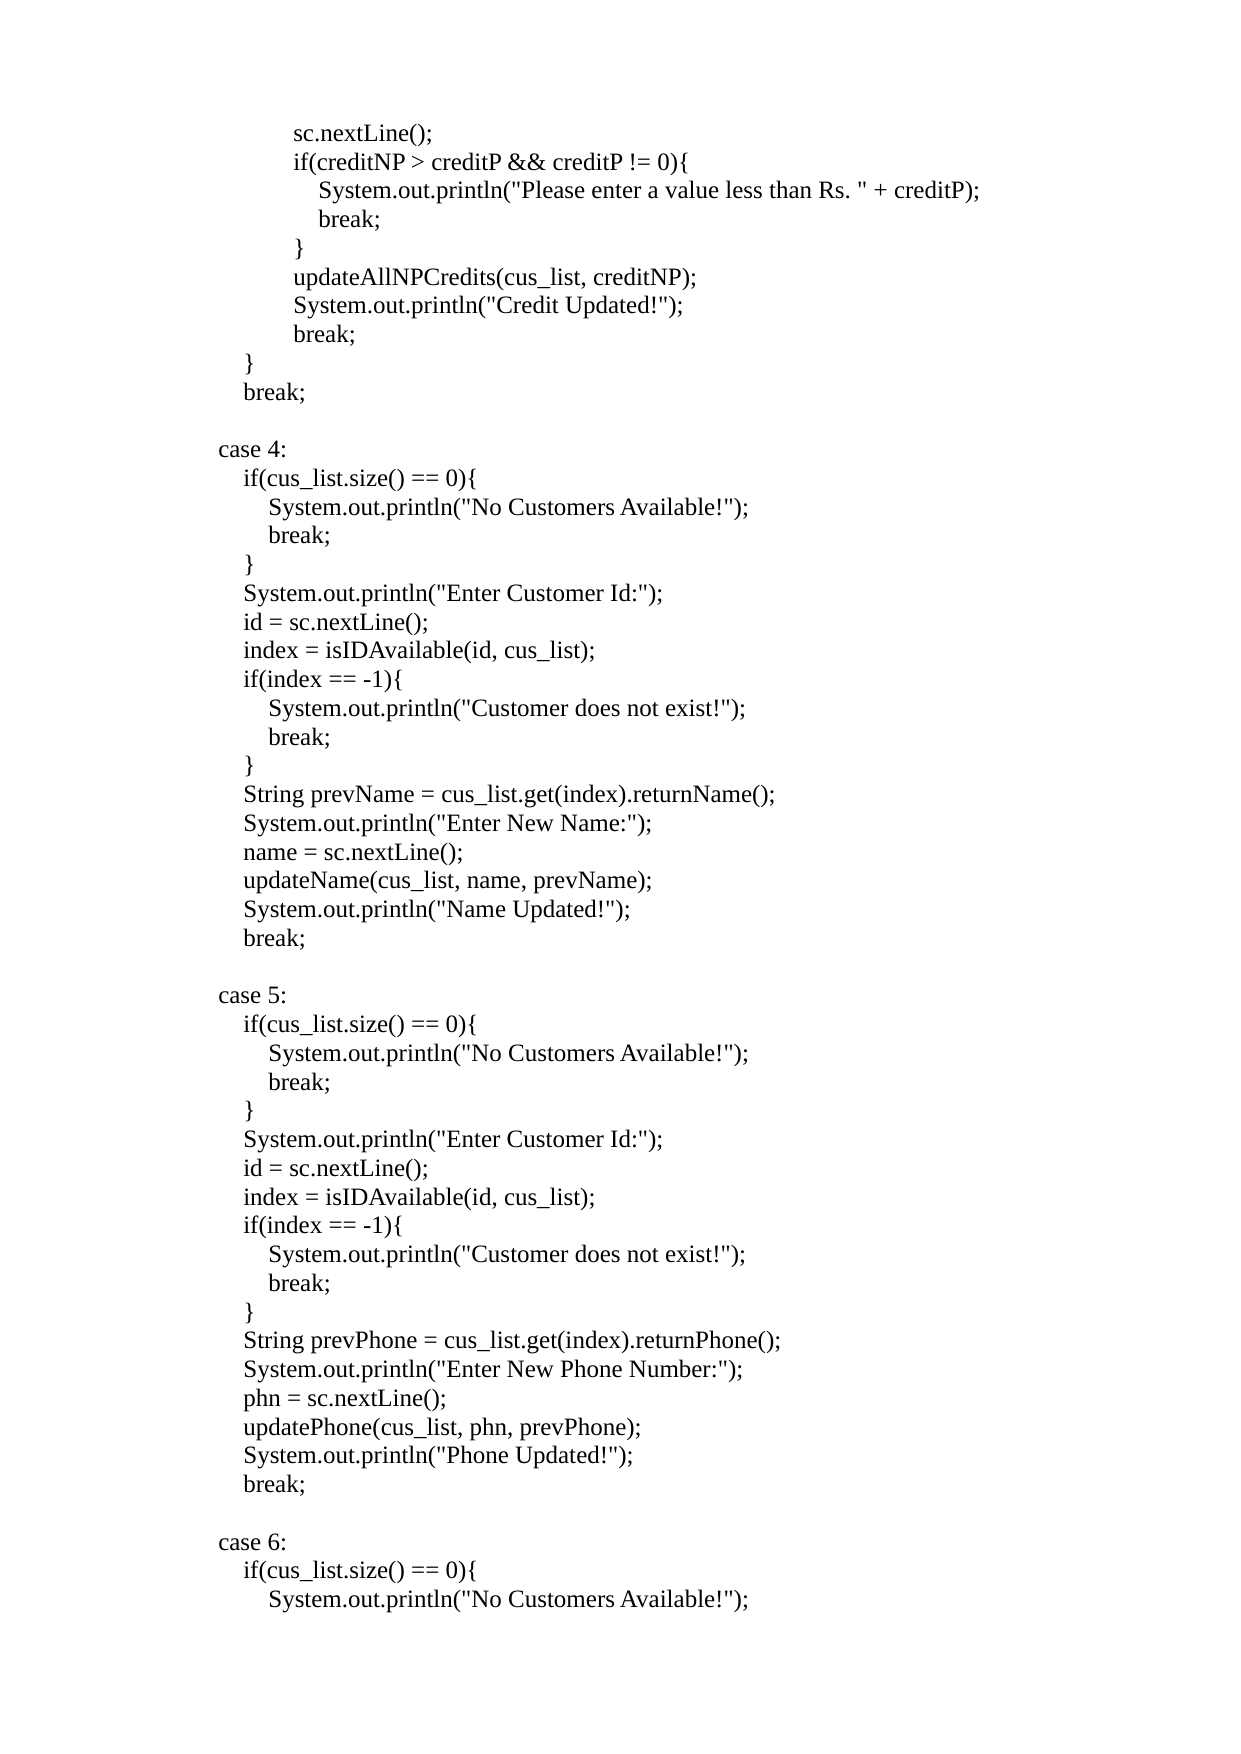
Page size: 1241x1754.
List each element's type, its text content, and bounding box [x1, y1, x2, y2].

text } [118, 1096, 1122, 1124]
text index = isIDAvailable(id, cus_list); [118, 636, 1122, 664]
text System.out.println("Enter Customer Id:"); [118, 1124, 1122, 1153]
text if(index == -1){ [118, 664, 1122, 693]
text System.out.println("Credit Updated!"); [118, 291, 1122, 319]
text break; [118, 1268, 1122, 1297]
text } [118, 348, 1122, 377]
text } [118, 549, 1122, 578]
text if(cus_list.size() == 0){ [118, 463, 1122, 492]
text System.out.println("Customer does not exist!"); [118, 693, 1122, 722]
text if(cus_list.size() == 0){ [118, 1009, 1122, 1038]
text case 6: [118, 1527, 1122, 1556]
text updateAllNPCredits(cus_list, creditNP); [118, 262, 1122, 291]
text System.out.println("Enter New Name:"); [118, 808, 1122, 837]
text System.out.println("Enter New Phone Number:"); [118, 1354, 1122, 1383]
text break; [118, 377, 1122, 406]
text id = sc.nextLine(); [118, 1153, 1122, 1182]
text id = sc.nextLine(); [118, 607, 1122, 636]
text break; [118, 923, 1122, 952]
text break; [118, 722, 1122, 751]
text break; [118, 204, 1122, 233]
text if(index == -1){ [118, 1211, 1122, 1239]
text System.out.println("No Customers Available!"); [118, 492, 1122, 521]
text break; [118, 1469, 1122, 1498]
text System.out.println("No Customers Available!"); [118, 1584, 1122, 1613]
text System.out.println("Enter Customer Id:"); [118, 578, 1122, 607]
text if(creditNP > creditP && creditP != 0){ [118, 147, 1122, 176]
text if(cus_list.size() == 0){ [118, 1556, 1122, 1584]
text System.out.println("No Customers Available!"); [118, 1038, 1122, 1067]
text break; [118, 521, 1122, 549]
text name = sc.nextLine(); [118, 837, 1122, 866]
text updatePhone(cus_list, phn, prevPhone); [118, 1412, 1122, 1441]
text } [118, 233, 1122, 262]
text System.out.println("Phone Updated!"); [118, 1441, 1122, 1469]
text System.out.println("Customer does not exist!"); [118, 1239, 1122, 1268]
text break; [118, 1067, 1122, 1096]
text } [118, 751, 1122, 779]
text String prevName = cus_list.get(index).returnName(); [118, 779, 1122, 808]
text case 4: [118, 434, 1122, 463]
text System.out.println("Please enter a value less than Rs. " + creditP); [118, 176, 1122, 204]
text phn = sc.nextLine(); [118, 1383, 1122, 1412]
text String prevPhone = cus_list.get(index).returnPhone(); [118, 1326, 1122, 1354]
text } [118, 1297, 1122, 1326]
text updateName(cus_list, name, prevName); [118, 866, 1122, 894]
text case 5: [118, 981, 1122, 1009]
text System.out.println("Name Updated!"); [118, 894, 1122, 923]
text sc.nextLine(); [118, 118, 1122, 147]
text index = isIDAvailable(id, cus_list); [118, 1182, 1122, 1211]
text break; [118, 319, 1122, 348]
